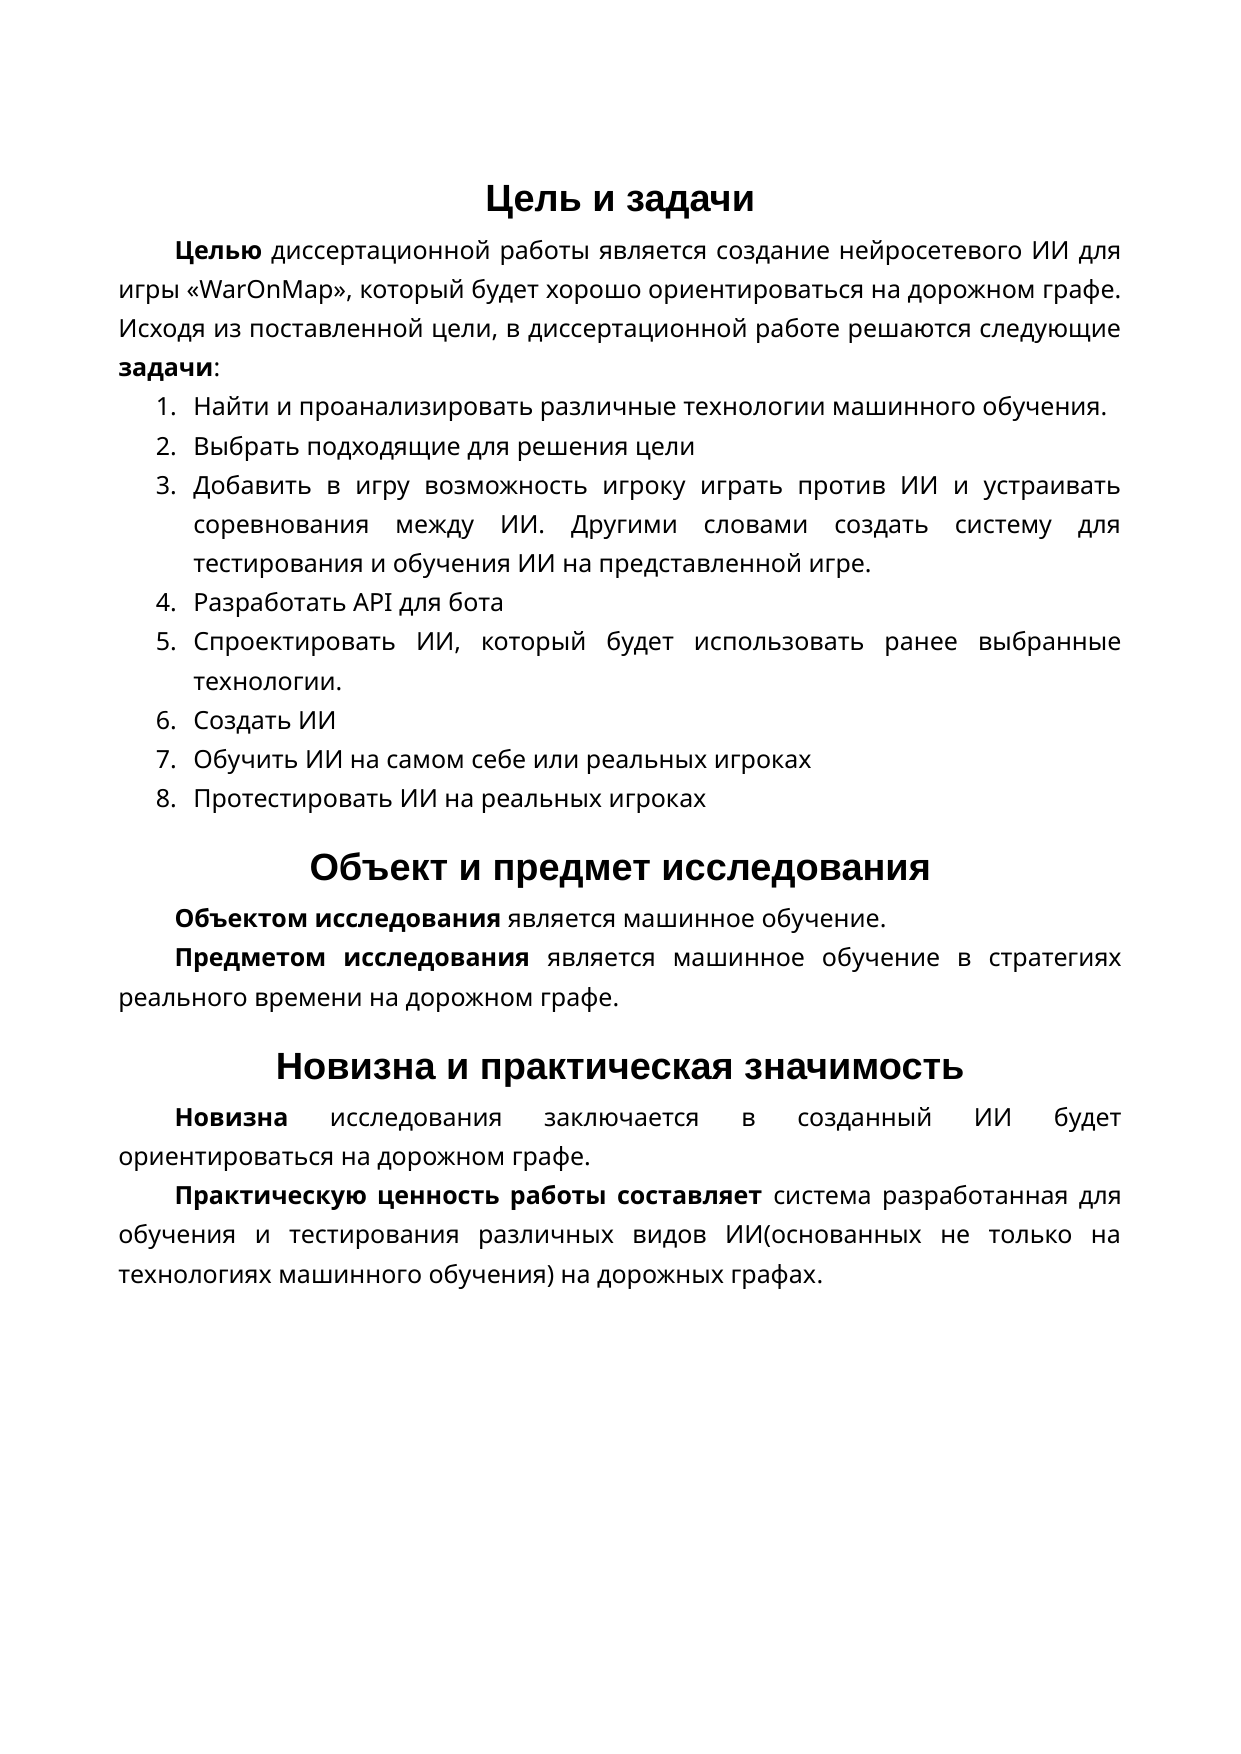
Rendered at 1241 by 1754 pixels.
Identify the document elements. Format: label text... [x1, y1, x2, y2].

list Обучить ИИ на самом себе или реальных игроках [156, 741, 1122, 776]
text Предметом исследования является машинное обучение в стратегиях реального времени на дорожном графе. [118, 940, 1122, 1013]
text Практическую ценность работы составляет система разработанная для обучения и тестирования различных видов ИИ(основанных не только на технологиях машинного обучения) на дорожных графах. [118, 1178, 1122, 1290]
list Добавить в игру возможность игроку играть против ИИ и устраивать соревнования между ИИ. Другими словами создать систему для тестирования и обучения ИИ на представленной игре. [156, 467, 1122, 580]
list Протестировать ИИ на реальных игроках [156, 781, 1122, 815]
list Спроектировать ИИ, который будет использовать ранее выбранные технологии. [156, 624, 1122, 697]
list Найти и проанализировать различные технологии машинного обучения. [156, 389, 1122, 423]
list Создать ИИ [156, 702, 1122, 736]
subtitle Цель и задачи [118, 176, 1122, 220]
subtitle Объект и предмет исследования [118, 845, 1122, 888]
text Новизна исследования заключается в созданный ИИ будет ориентироваться на дорожном графе. [118, 1099, 1122, 1173]
text Объектом исследования является машинное обучение. [118, 901, 1122, 935]
subtitle Новизна и практическая значимость [118, 1043, 1122, 1087]
text Целью диссертационной работы является создание нейросетевого ИИ для игры «WarOnMap», который будет хорошо ориентироваться на дорожном графе. Исходя из поставленной цели, в диссертационной работе решаются следующие задачи: [118, 232, 1122, 384]
list Разработать API для бота [156, 585, 1122, 619]
list Выбрать подходящие для решения цели [156, 428, 1122, 462]
